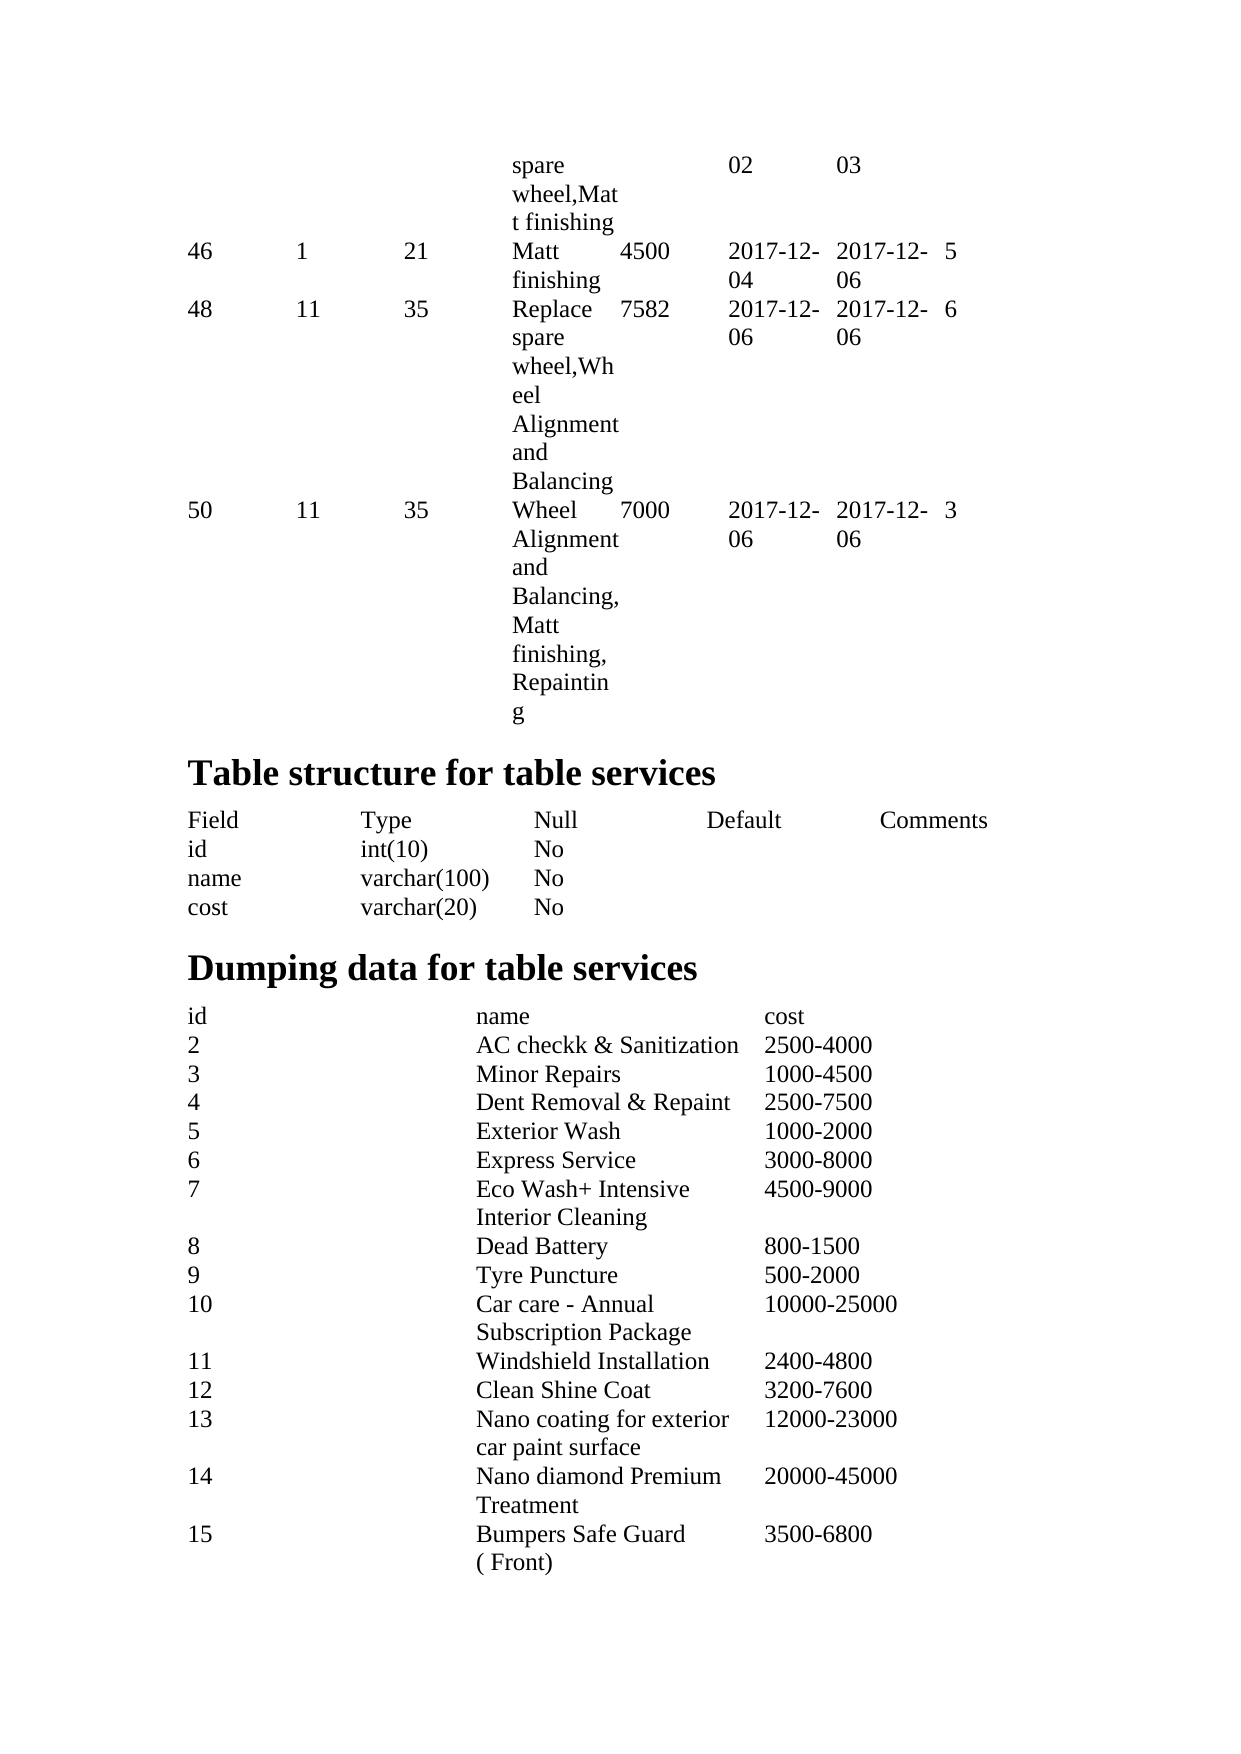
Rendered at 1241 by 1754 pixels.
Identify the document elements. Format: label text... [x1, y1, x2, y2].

table_cell 6 [944, 294, 1053, 495]
table_cell 12 [188, 1375, 476, 1404]
table_cell Express Service [476, 1145, 764, 1174]
table_cell 3500-6800 [764, 1519, 1053, 1576]
table_cell 11 [188, 1346, 476, 1375]
table_cell 21 [404, 236, 512, 294]
table_cell 13 [188, 1404, 476, 1461]
table_header Field [188, 806, 360, 834]
table_cell [706, 834, 879, 863]
table_cell 3200-7600 [764, 1375, 1053, 1404]
table_cell Wheel Alignment and Balancing,Matt finishing,Repainting [512, 495, 620, 725]
table_cell name [188, 863, 360, 892]
table_cell 10 [188, 1289, 476, 1346]
table_cell No [534, 863, 706, 892]
table_cell 3000-8000 [764, 1145, 1053, 1174]
table_cell 2400-4800 [764, 1346, 1053, 1375]
table_cell 3 [188, 1059, 476, 1087]
table_cell Matt finishing [512, 236, 620, 294]
table_cell 7582 [620, 294, 728, 495]
table_cell 2500-4000 [764, 1030, 1053, 1059]
table_cell 1000-2000 [764, 1116, 1053, 1145]
table_cell Car care - Annual Subscription Package [476, 1289, 764, 1346]
table_cell Minor Repairs [476, 1059, 764, 1087]
table_cell 500-2000 [764, 1260, 1053, 1289]
table_cell 50 [188, 495, 296, 725]
table_header name [476, 1001, 764, 1030]
table_cell int(10) [360, 834, 533, 863]
table_cell No [534, 892, 706, 921]
table_header Default [706, 806, 879, 834]
table_cell Windshield Installation [476, 1346, 764, 1375]
table_cell 3 [944, 495, 1053, 725]
table_cell 20000-45000 [764, 1461, 1053, 1519]
table_cell AC checkk & Sanitization [476, 1030, 764, 1059]
table_cell [880, 834, 1053, 863]
table_cell 4500-9000 [764, 1174, 1053, 1231]
table_cell 5 [188, 1116, 476, 1145]
table_cell cost [188, 892, 360, 921]
table_cell Nano diamond Premium Treatment [476, 1461, 764, 1519]
table_cell 12000-23000 [764, 1404, 1053, 1461]
table_cell 6 [188, 1145, 476, 1174]
table_cell 2017-12-06 [836, 236, 944, 294]
table_cell 11 [296, 495, 404, 725]
table_cell 9 [188, 1260, 476, 1289]
subtitle Table structure for table services [187, 750, 1053, 793]
table_cell varchar(100) [360, 863, 533, 892]
table_cell [880, 892, 1053, 921]
table_cell [620, 150, 728, 236]
table_cell id [188, 834, 360, 863]
table_cell [880, 863, 1053, 892]
subtitle Dumping data for table services [187, 946, 1053, 989]
table_cell Clean Shine Coat [476, 1375, 764, 1404]
table_header cost [764, 1001, 1053, 1030]
table_cell [296, 150, 404, 236]
table_cell [404, 150, 512, 236]
table_cell Replace spare wheel,Wheel Alignment and Balancing [512, 294, 620, 495]
table_cell 4 [188, 1088, 476, 1116]
table_cell Exterior Wash [476, 1116, 764, 1145]
table_cell 48 [188, 294, 296, 495]
table_cell [188, 150, 296, 236]
table_header id [188, 1001, 476, 1030]
table_cell 5 [944, 236, 1053, 294]
table_cell 4500 [620, 236, 728, 294]
table_cell 7 [188, 1174, 476, 1231]
table_header Type [360, 806, 533, 834]
table_cell 35 [404, 294, 512, 495]
table_cell 7000 [620, 495, 728, 725]
table_cell [706, 892, 879, 921]
table_cell 11 [296, 294, 404, 495]
table_cell Dead Battery [476, 1231, 764, 1260]
table_cell No [534, 834, 706, 863]
table_cell 02 [728, 150, 836, 236]
table_cell 1000-4500 [764, 1059, 1053, 1087]
table_cell 2 [188, 1030, 476, 1059]
table_cell Nano coating for exterior car paint surface [476, 1404, 764, 1461]
table_cell Eco Wash+ Intensive Interior Cleaning [476, 1174, 764, 1231]
table_cell 15 [188, 1519, 476, 1576]
table_cell 8 [188, 1231, 476, 1260]
table_cell varchar(20) [360, 892, 533, 921]
table_cell 1 [296, 236, 404, 294]
table_cell 2017-12-06 [836, 495, 944, 725]
table_cell 46 [188, 236, 296, 294]
table_cell [706, 863, 879, 892]
table_cell 2500-7500 [764, 1088, 1053, 1116]
table_cell 2017-12-06 [728, 294, 836, 495]
table_cell 35 [404, 495, 512, 725]
table_cell 14 [188, 1461, 476, 1519]
table_cell Tyre Puncture [476, 1260, 764, 1289]
table_header Null [534, 806, 706, 834]
table_cell 03 [836, 150, 944, 236]
table_cell 10000-25000 [764, 1289, 1053, 1346]
table_cell Bumpers Safe Guard ( Front) [476, 1519, 764, 1576]
table_cell 2017-12-06 [728, 495, 836, 725]
table_cell spare wheel,Matt finishing [512, 150, 620, 236]
table_cell 2017-12-06 [836, 294, 944, 495]
table_header Comments [880, 806, 1053, 834]
table_cell Dent Removal & Repaint [476, 1088, 764, 1116]
table_cell 800-1500 [764, 1231, 1053, 1260]
table_cell [944, 150, 1053, 236]
table_cell 2017-12-04 [728, 236, 836, 294]
